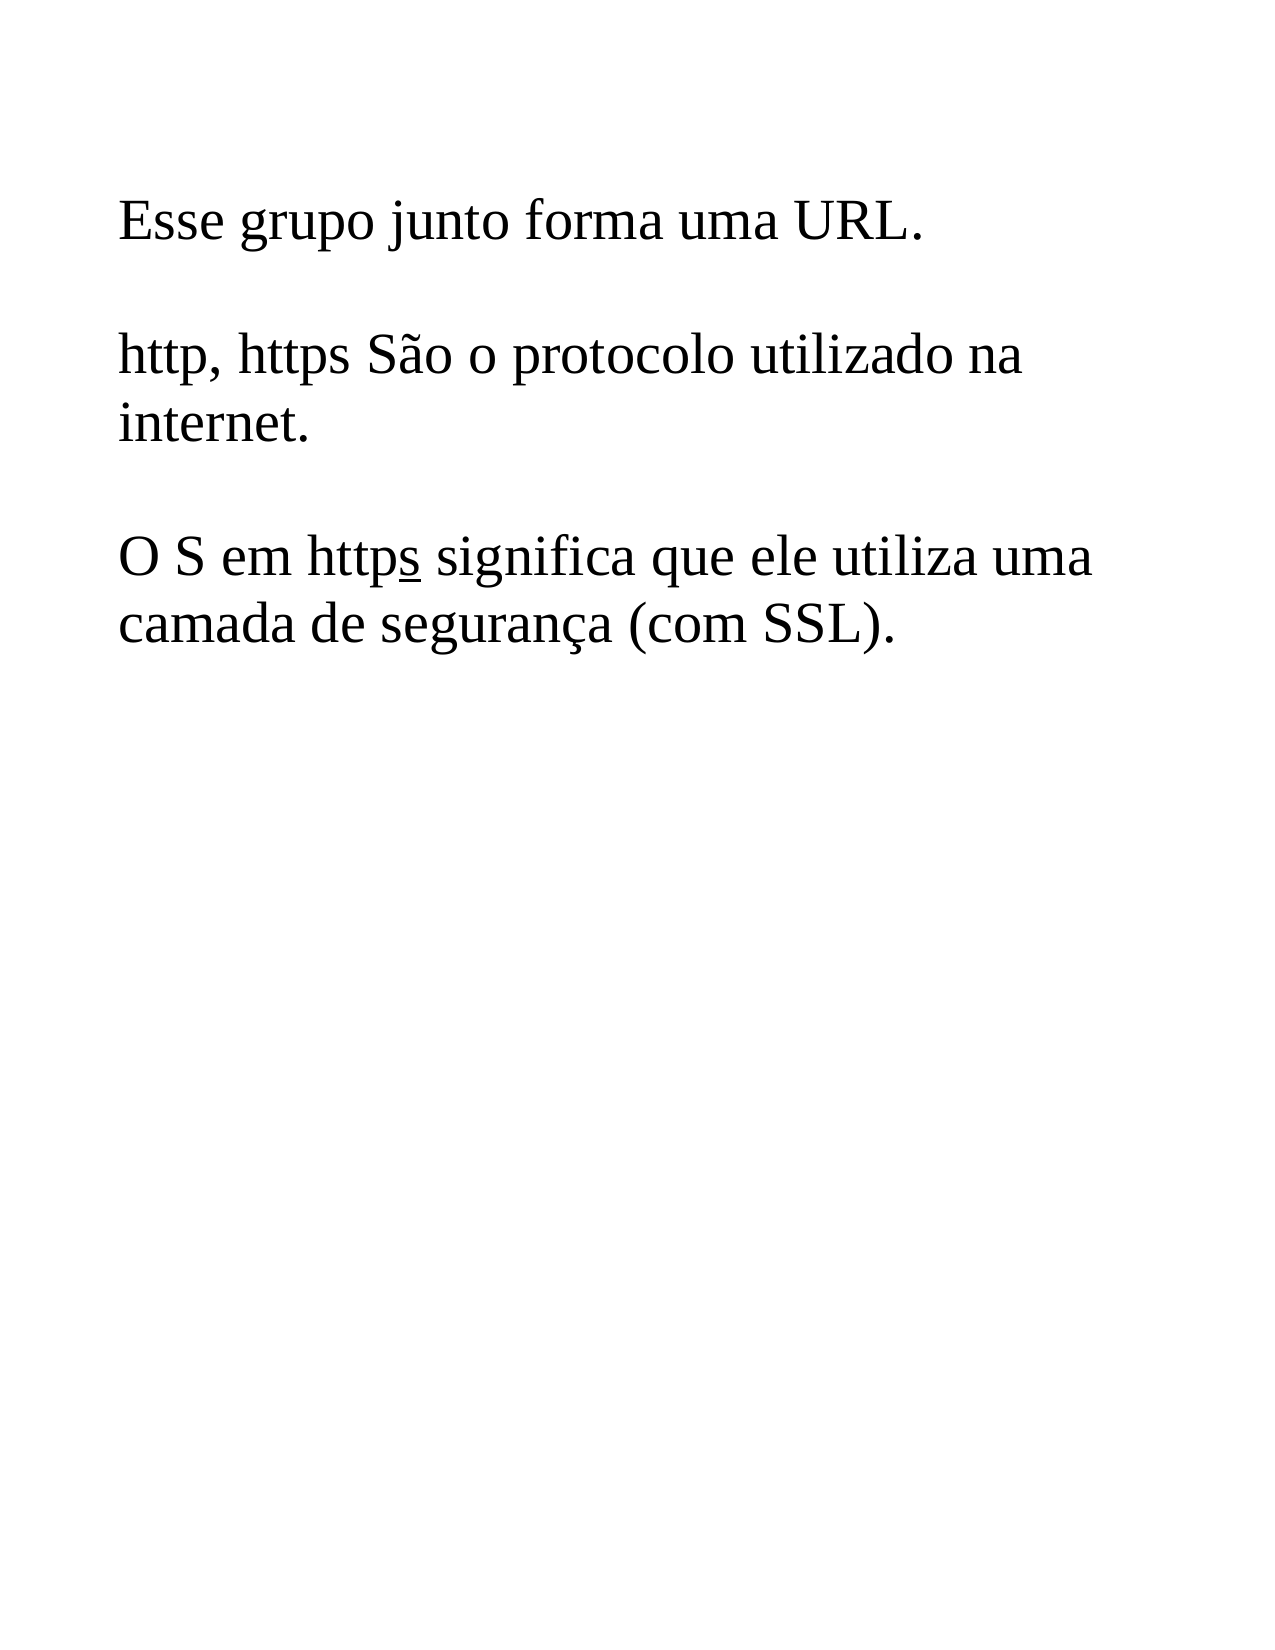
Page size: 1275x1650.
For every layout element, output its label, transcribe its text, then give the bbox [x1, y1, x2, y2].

text http, https São o protocolo utilizado na internet. [118, 319, 1157, 453]
text Esse grupo junto forma uma URL. [118, 185, 1157, 252]
text O S em https significa que ele utiliza uma camada de segurança (com SSL). [118, 521, 1157, 655]
